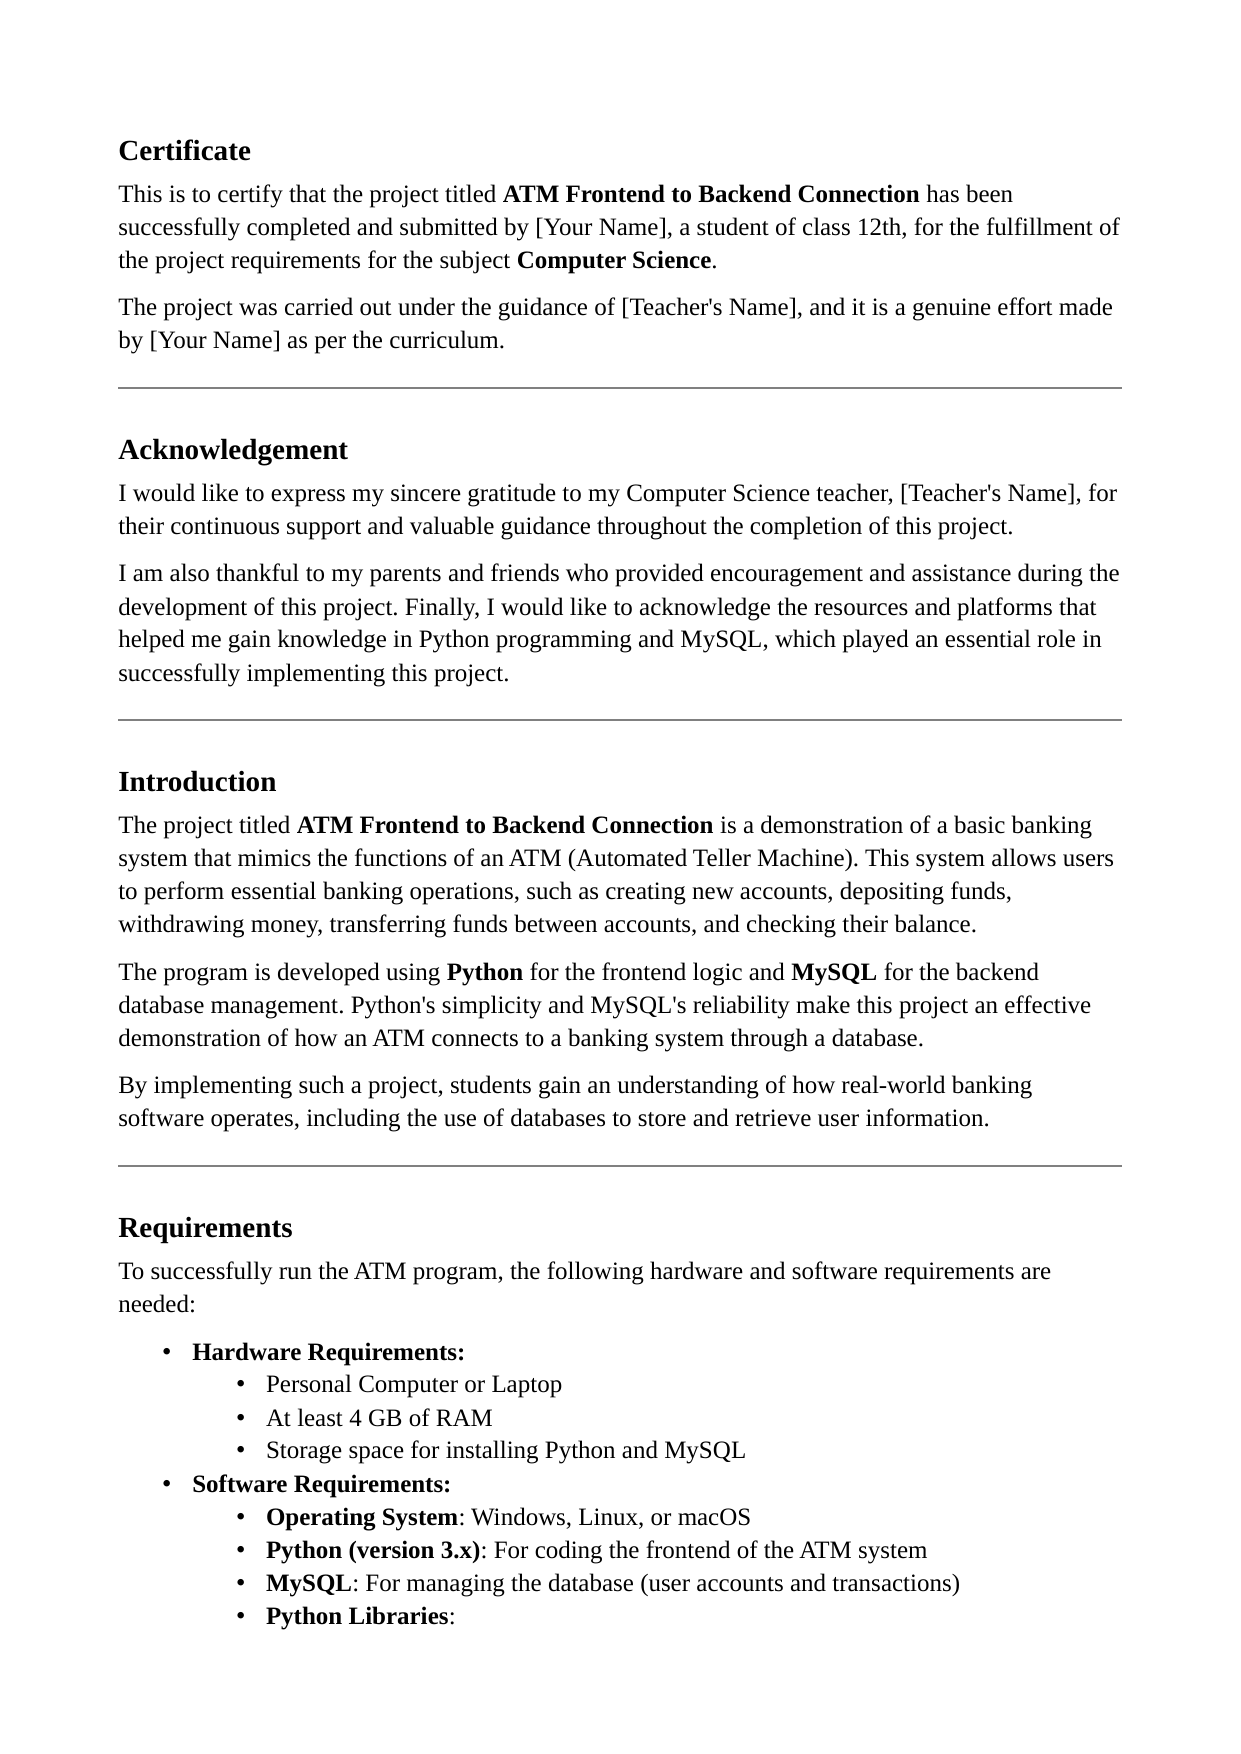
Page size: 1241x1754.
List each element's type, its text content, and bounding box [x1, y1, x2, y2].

list Storage space for installing Python and MySQL [236, 1436, 1122, 1464]
text I would like to express my sincere gratitude to my Computer Science teacher, [Teacher's Name], for their continuous support and valuable guidance throughout the completion of this project. [118, 478, 1122, 540]
list Personal Computer or Laptop [236, 1369, 1122, 1398]
list Hardware Requirements: [162, 1337, 1122, 1365]
list At least 4 GB of RAM [236, 1403, 1122, 1431]
list MySQL: For managing the database (user accounts and transactions) [236, 1568, 1122, 1596]
text This is to certify that the project titled ATM Frontend to Backend Connection has been successfully completed and submitted by [Your Name], a student of class 12th, for the fulfillment of the project requirements for the subject Computer Science. [118, 179, 1122, 273]
text The project was carried out under the guidance of [Teacher's Name], and it is a genuine effort made by [Your Name] as per the curriculum. [118, 292, 1122, 354]
list Software Requirements: [162, 1469, 1122, 1497]
text To successfully run the ATM program, the following hardware and software requirements are needed: [118, 1256, 1122, 1318]
list Python (version 3.x): For coding the frontend of the ATM system [236, 1535, 1122, 1563]
text By implementing such a project, students gain an understanding of how real-world banking software operates, including the use of databases to store and retrieve user information. [118, 1070, 1122, 1132]
subtitle Certificate [118, 133, 1122, 166]
list Python Libraries: [236, 1601, 1122, 1629]
list Operating System: Windows, Linux, or macOS [236, 1502, 1122, 1530]
subtitle Introduction [118, 764, 1122, 798]
text The project titled ATM Frontend to Backend Connection is a demonstration of a basic banking system that mimics the functions of an ATM (Automated Teller Machine). This system allows users to perform essential banking operations, such as creating new accounts, depositing funds, withdrawing money, transferring funds between accounts, and checking their balance. [118, 810, 1122, 938]
text The program is developed using Python for the frontend logic and MySQL for the backend database management. Python's simplicity and MySQL's reliability make this project an effective demonstration of how an ATM connects to a banking system through a database. [118, 957, 1122, 1052]
subtitle Requirements [118, 1210, 1122, 1243]
subtitle Acknowledgement [118, 432, 1122, 465]
text I am also thankful to my parents and friends who provided encouragement and assistance during the development of this project. Finally, I would like to acknowledge the resources and platforms that helped me gain knowledge in Python programming and MySQL, which played an essential role in successfully implementing this project. [118, 558, 1122, 686]
